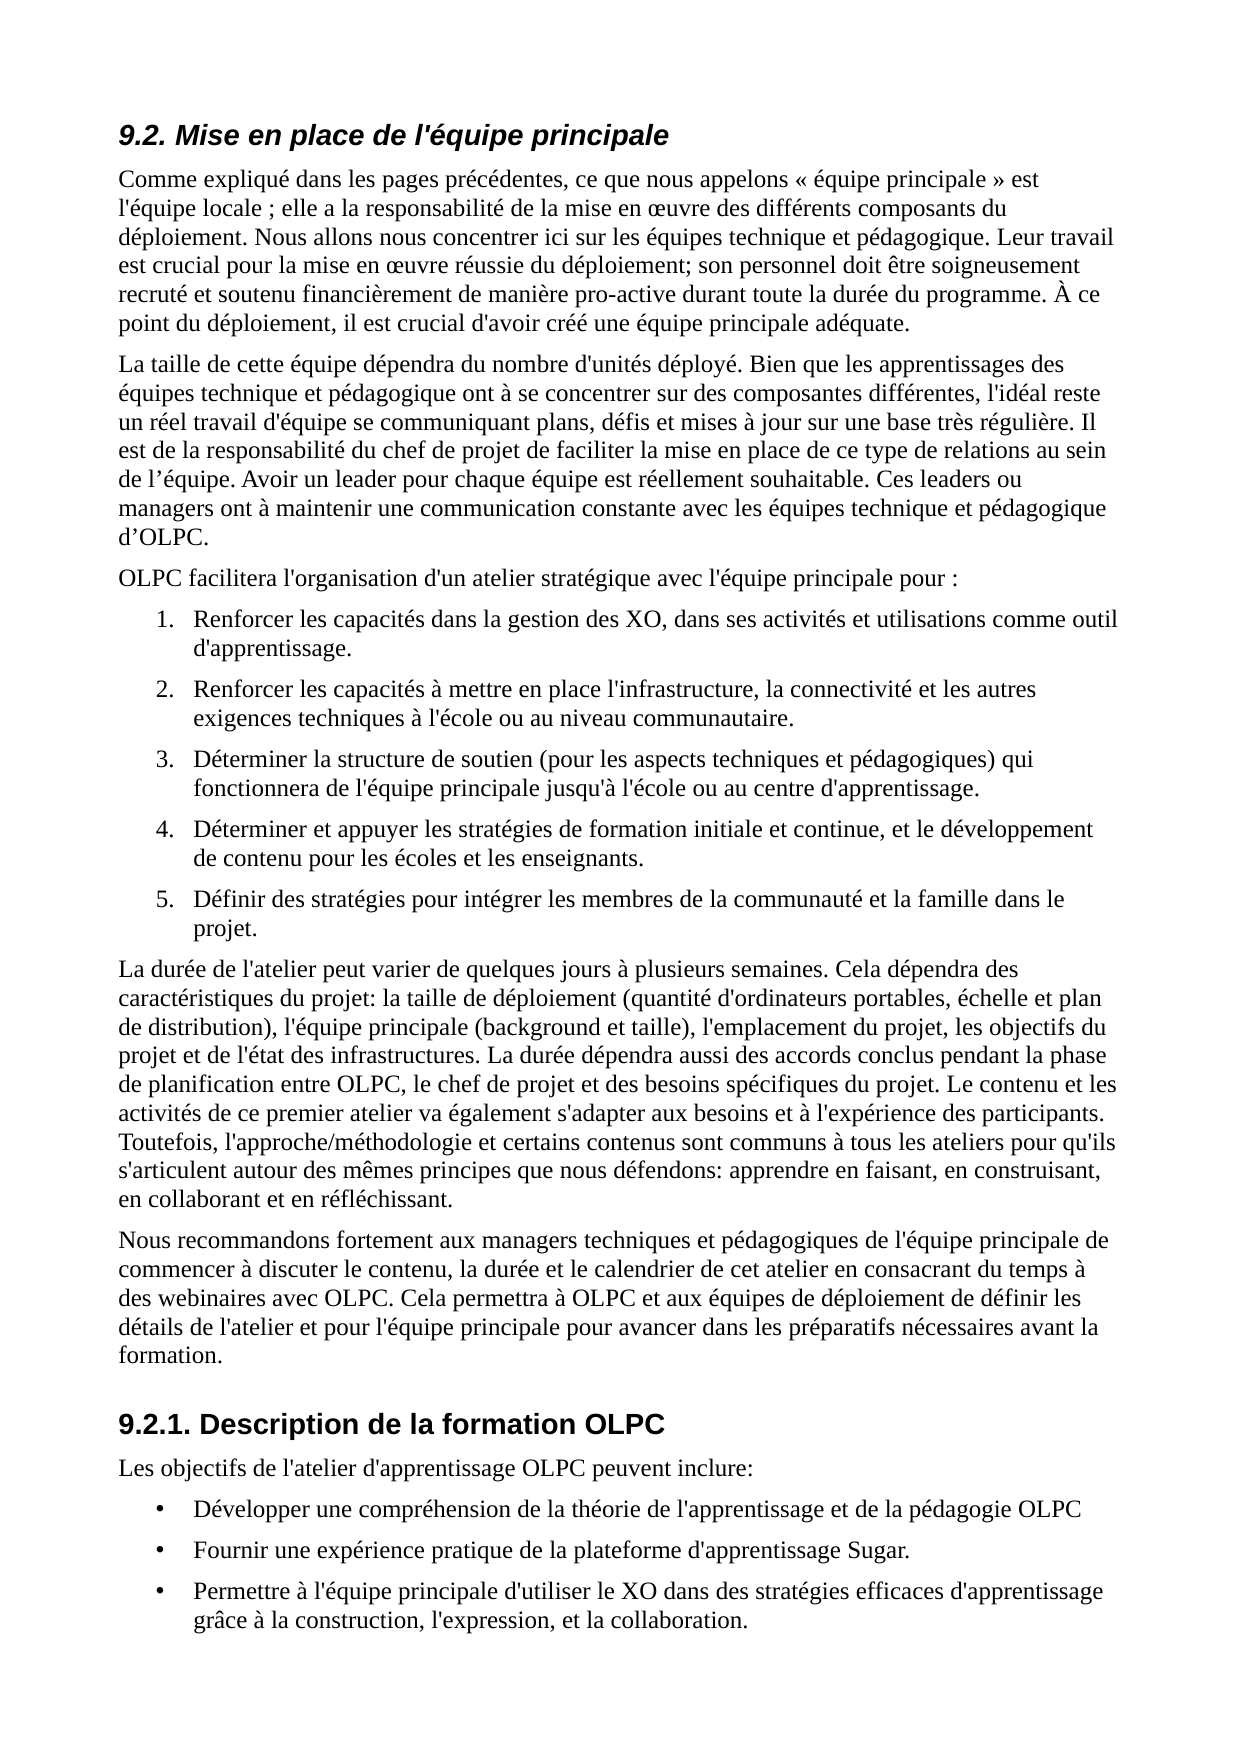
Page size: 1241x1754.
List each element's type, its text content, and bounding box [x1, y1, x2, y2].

list Fournir une expérience pratique de la plateforme d'apprentissage Sugar. [156, 1535, 1122, 1564]
text La durée de l'atelier peut varier de quelques jours à plusieurs semaines. Cela dépendra des caractéristiques du projet: la taille de déploiement (quantité d'ordinateurs portables, échelle et plan de distribution), l'équipe principale (background et taille), l'emplacement du projet, les objectifs du projet et de l'état des infrastructures. La durée dépendra aussi des accords conclus pendant la phase de planification entre OLPC, le chef de projet et des besoins spécifiques du projet. Le contenu et les activités de ce premier atelier va également s'adapter aux besoins et à l'expérience des participants. Toutefois, l'approche/méthodologie et certains contenus sont communs à tous les ateliers pour qu'ils s'articulent autour des mêmes principes que nous défendons: apprendre en faisant, en construisant, en collaborant et en réfléchissant. [118, 954, 1122, 1213]
text Comme expliqué dans les pages précédentes, ce que nous appelons « équipe principale » est l'équipe locale ; elle a la responsabilité de la mise en œuvre des différents composants du déploiement. Nous allons nous concentrer ici sur les équipes technique et pédagogique. Leur travail est crucial pour la mise en œuvre réussie du déploiement; son personnel doit être soigneusement recruté et soutenu financièrement de manière pro-active durant toute la durée du programme. À ce point du déploiement, il est crucial d'avoir créé une équipe principale adéquate. [118, 164, 1122, 337]
subtitle Mise en place de l'équipe principale [118, 118, 1122, 152]
text Les objectifs de l'atelier d'apprentissage OLPC peuvent inclure: [118, 1453, 1122, 1481]
text Nous recommandons fortement aux managers techniques et pédagogiques de l'équipe principale de commencer à discuter le contenu, la durée et le calendrier de cet atelier en consacrant du temps à des webinaires avec OLPC. Cela permettra à OLPC et aux équipes de déploiement de définir les détails de l'atelier et pour l'équipe principale pour avancer dans les préparatifs nécessaires avant la formation. [118, 1225, 1122, 1369]
list Développer une compréhension de la théorie de l'apprentissage et de la pédagogie OLPC [156, 1494, 1122, 1523]
list Renforcer les capacités à mettre en place l'infrastructure, la connectivité et les autres exigences techniques à l'école ou au niveau communautaire. [156, 674, 1122, 732]
list Déterminer et appuyer les stratégies de formation initiale et continue, et le développement de contenu pour les écoles et les enseignants. [156, 814, 1122, 872]
subtitle Description de la formation OLPC [118, 1407, 1122, 1440]
text La taille de cette équipe dépendra du nombre d'unités déployé. Bien que les apprentissages des équipes technique et pédagogique ont à se concentrer sur des composantes différentes, l'idéal reste un réel travail d'équipe se communiquant plans, défis et mises à jour sur une base très régulière. Il est de la responsabilité du chef de projet de faciliter la mise en place de ce type de relations au sein de l’équipe. Avoir un leader pour chaque équipe est réellement souhaitable. Ces leaders ou managers ont à maintenir une communication constante avec les équipes technique et pédagogique d’OLPC. [118, 349, 1122, 550]
list Renforcer les capacités dans la gestion des XO, dans ses activités et utilisations comme outil d'apprentissage. [156, 604, 1122, 662]
list Définir des stratégies pour intégrer les membres de la communauté et la famille dans le projet. [156, 884, 1122, 942]
text OLPC facilitera l'organisation d'un atelier stratégique avec l'équipe principale pour : [118, 563, 1122, 592]
list Permettre à l'équipe principale d'utiliser le XO dans des stratégies efficaces d'apprentissage grâce à la construction, l'expression, et la collaboration. [156, 1576, 1122, 1634]
list Déterminer la structure de soutien (pour les aspects techniques et pédagogiques) qui fonctionnera de l'équipe principale jusqu'à l'école ou au centre d'apprentissage. [156, 744, 1122, 802]
